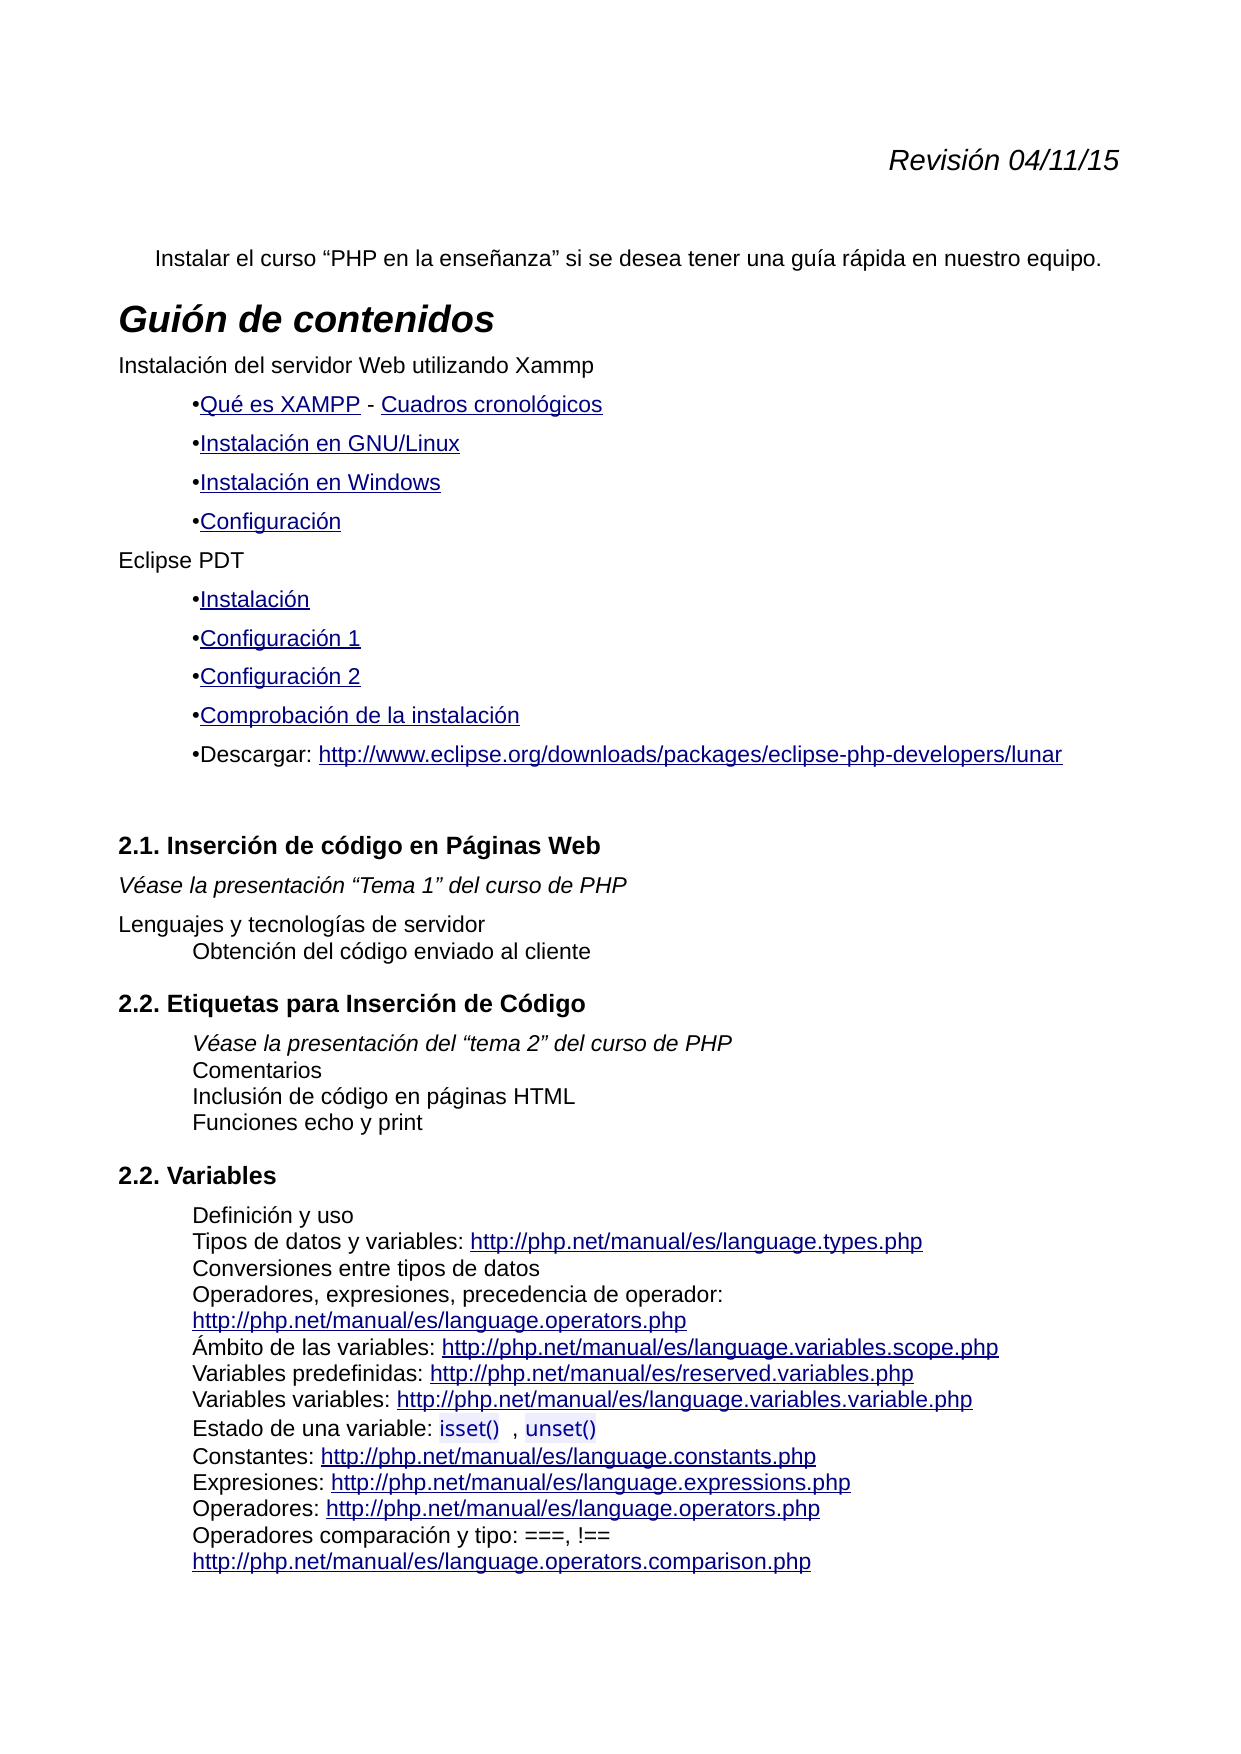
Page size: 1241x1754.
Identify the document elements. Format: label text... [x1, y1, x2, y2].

text Eclipse PDT [118, 547, 1122, 573]
subtitle 2.2. Variables [118, 1161, 1122, 1189]
list Configuración [118, 508, 1122, 534]
text Instalación del servidor Web utilizando Xammp [118, 352, 1122, 379]
text Instalar el curso “PHP en la enseñanza” si se desea tener una guía rápida en nuestro equipo. [154, 245, 1122, 271]
list Instalación en GNU/Linux [118, 430, 1122, 457]
text Ámbito de las variables: http://php.net/manual/es/language.variables.scope.php [192, 1334, 1122, 1360]
list Instalación en Windows [118, 469, 1122, 495]
text Lenguajes y tecnologías de servidor [118, 911, 1122, 938]
text Comentarios [192, 1057, 1122, 1083]
text Variables predefinidas: http://php.net/manual/es/reserved.variables.php [192, 1360, 1122, 1386]
list Instalación [118, 586, 1122, 612]
text Operadores comparación y tipo: ===, !== http://php.net/manual/es/language.operators.comparison.php [192, 1522, 1122, 1574]
text Operadores, expresiones, precedencia de operador: http://php.net/manual/es/language.operators.php [192, 1281, 1122, 1334]
text Conversiones entre tipos de datos [192, 1255, 1122, 1281]
text Expresiones: http://php.net/manual/es/language.expressions.php [192, 1469, 1122, 1495]
list Comprobación de la instalación [118, 702, 1122, 728]
list Qué es XAMPP - Cuadros cronológicos [118, 391, 1122, 418]
subtitle 2.1. Inserción de código en Páginas Web [118, 831, 1122, 860]
list Configuración 2 [118, 663, 1122, 690]
text Inclusión de código en páginas HTML [192, 1083, 1122, 1109]
text Definición y uso [192, 1202, 1122, 1228]
list Configuración 1 [118, 624, 1122, 651]
text Estado de una variable: isset() , unset() [192, 1413, 1122, 1443]
text Tipos de datos y variables: http://php.net/manual/es/language.types.php [192, 1228, 1122, 1255]
text Véase la presentación “Tema 1” del curso de PHP [118, 872, 1122, 899]
text Constantes: http://php.net/manual/es/language.constants.php [192, 1443, 1122, 1469]
text Operadores: http://php.net/manual/es/language.operators.php [192, 1495, 1122, 1522]
text Véase la presentación del “tema 2” del curso de PHP [192, 1030, 1122, 1057]
text Variables variables: http://php.net/manual/es/language.variables.variable.php [192, 1386, 1122, 1413]
text Funciones echo y print [192, 1109, 1122, 1136]
subtitle Guión de contenidos [118, 296, 1122, 340]
list Descargar: http://www.eclipse.org/downloads/packages/eclipse-php-developers/lunar [118, 741, 1122, 767]
subtitle 2.2. Etiquetas para Inserción de Código [118, 989, 1122, 1018]
text Obtención del código enviado al cliente [192, 938, 1122, 964]
